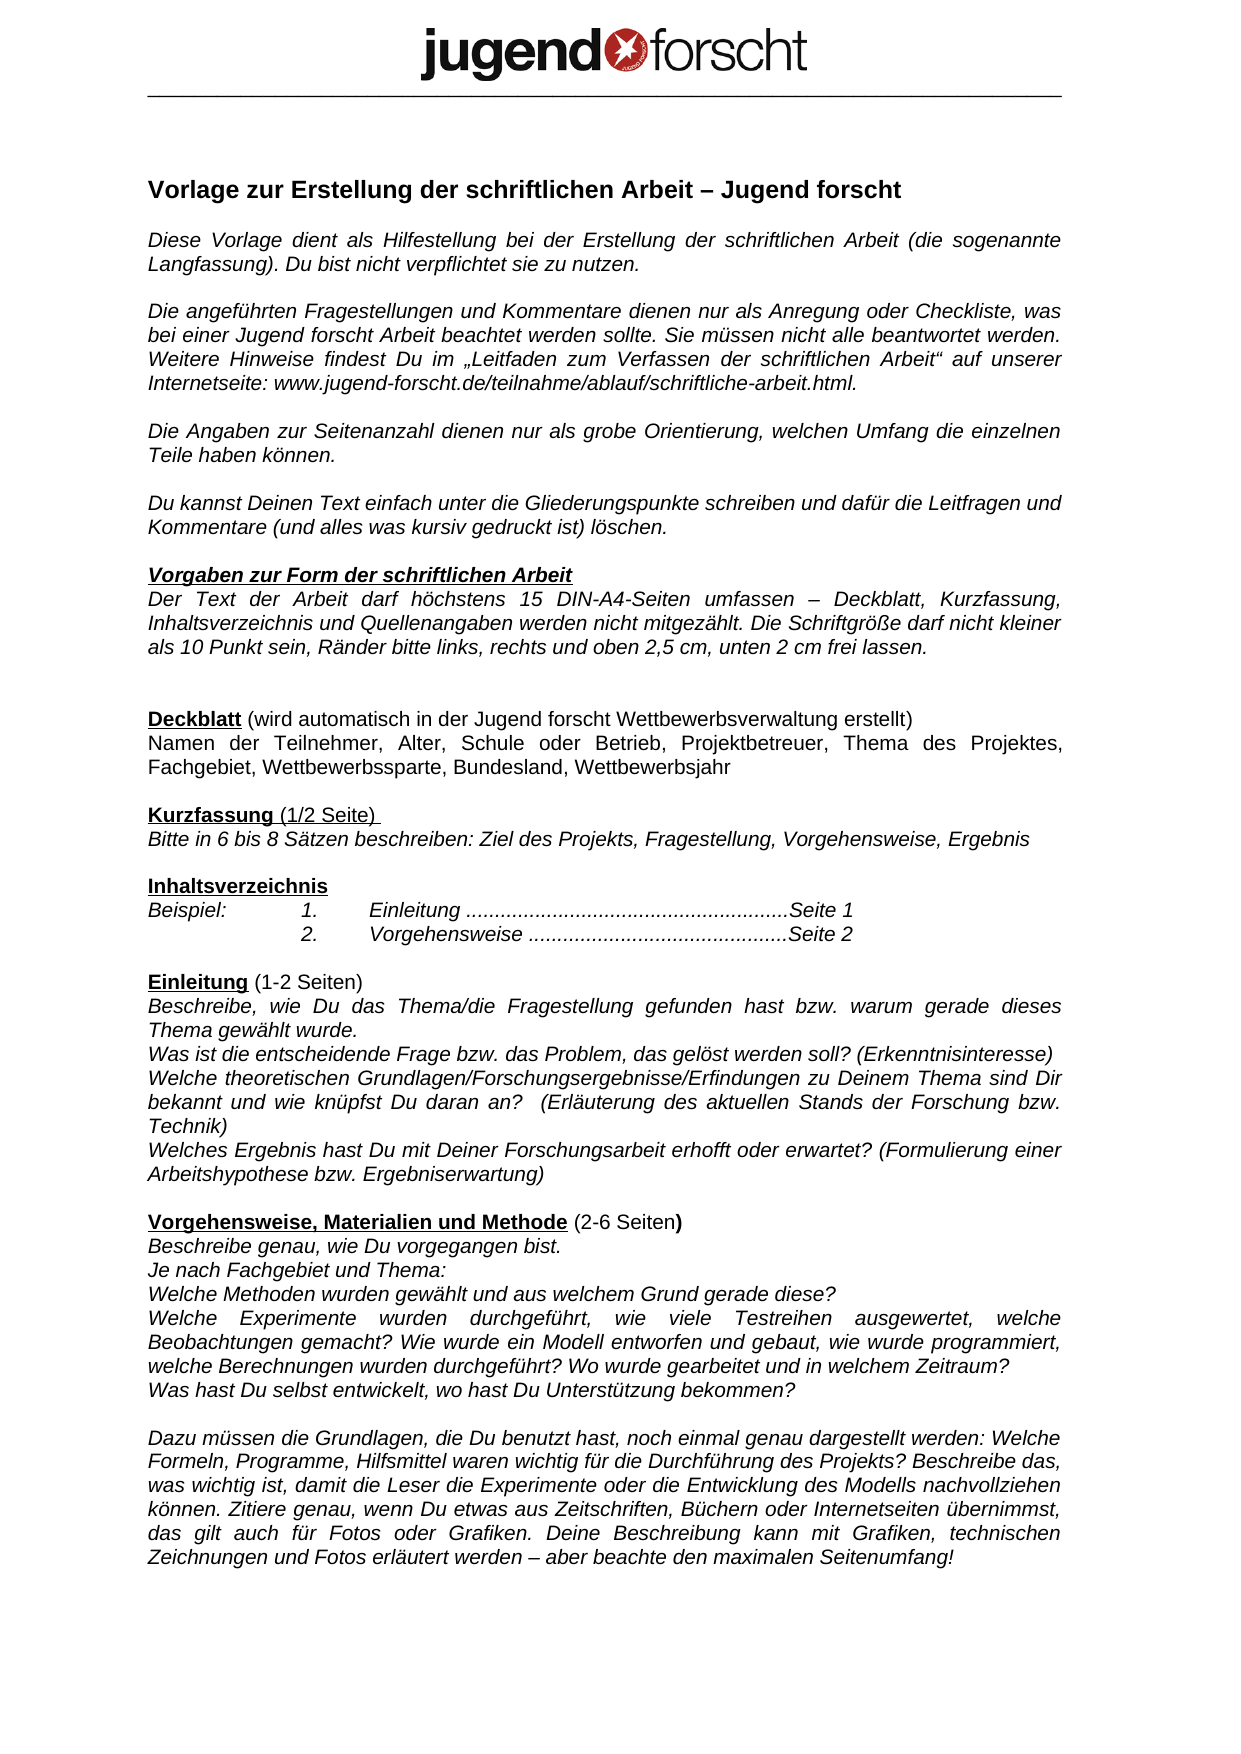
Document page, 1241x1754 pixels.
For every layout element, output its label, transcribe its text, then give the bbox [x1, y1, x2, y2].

picture [421, 28, 807, 81]
text Diese Vorlage dient als Hilfestellung bei der Erstellung der schriftlichen Arbeit (die sogenannte Langfassung). Du bist nicht verpflichtet sie zu nutzen. [148, 227, 1064, 275]
text Der Text der Arbeit darf höchstens 15 DIN-A4-Seiten umfassen – Deckblatt, Kurzfassung, Inhaltsverzeichnis und Quellenangaben werden nicht mitgezählt. Die Schriftgröße darf nicht kleiner als 10 Punkt sein, Ränder bitte links, rechts und oben 2,5 cm, unten 2 cm frei lassen. [148, 587, 1064, 659]
text Vorgehensweise, Materialien und Methode (2-6 Seiten) [148, 1210, 1064, 1234]
text Namen der Teilnehmer, Alter, Schule oder Betrieb, Projektbetreuer, Thema des Projektes, Fachgebiet, Wettbewerbssparte, Bundesland, Wettbewerbsjahr [148, 731, 1064, 778]
text Du kannst Deinen Text einfach unter die Gliederungspunkte schreiben und dafür die Leitfragen und Kommentare (und alles was kursiv gedruckt ist) löschen. [148, 491, 1064, 539]
text Vorlage zur Erstellung der schriftlichen Arbeit – Jugend forscht [148, 175, 1064, 203]
text Inhaltsverzeichnis [148, 874, 1064, 898]
text Was ist die entscheidende Frage bzw. das Problem, das gelöst werden soll? (Erkenntnisinteresse) [148, 1042, 1064, 1066]
text Dazu müssen die Grundlagen, die Du benutzt hast, noch einmal genau dargestellt werden: Welche Formeln, Programme, Hilfsmittel waren wichtig für die Durchführung des Projekts? Beschreibe das, was wichtig ist, damit die Leser die Experimente oder die Entwicklung des Modells nachvollziehen können. Zitiere genau, wenn Du etwas aus Zeitschriften, Büchern oder Internetseiten übernimmst, das gilt auch für Fotos oder Grafiken. Deine Beschreibung kann mit Grafiken, technischen Zeichnungen und Fotos erläutert werden – aber beachte den maximalen Seitenumfang! [148, 1425, 1064, 1569]
text Beschreibe, wie Du das Thema/die Fragestellung gefunden hast bzw. warum gerade dieses Thema gewählt wurde. [148, 994, 1064, 1042]
text Bitte in 6 bis 8 Sätzen beschreiben: Ziel des Projekts, Fragestellung, Vorgehensweise, Ergebnis [148, 826, 1064, 850]
text Vorgaben zur Form der schriftlichen Arbeit [148, 563, 1064, 587]
text Beispiel: 1. Einleitung ........................................................Seite 1 [148, 898, 1064, 922]
text Die Angaben zur Seitenanzahl dienen nur als grobe Orientierung, welchen Umfang die einzelnen Teile haben können. [148, 419, 1064, 467]
text Deckblatt (wird automatisch in der Jugend forscht Wettbewerbsverwaltung erstellt) [148, 707, 1064, 731]
text Kurzfassung (1/2 Seite) [148, 802, 1064, 826]
text 2. Vorgehensweise .............................................Seite 2 [148, 922, 1064, 946]
text Welche Methoden wurden gewählt und aus welchem Grund gerade diese? [148, 1282, 1064, 1306]
text Was hast Du selbst entwickelt, wo hast Du Unterstützung bekommen? [148, 1377, 1064, 1401]
text Beschreibe genau, wie Du vorgegangen bist. [148, 1234, 1064, 1258]
text Je nach Fachgebiet und Thema: [148, 1258, 1064, 1282]
text Welche Experimente wurden durchgeführt, wie viele Testreihen ausgewertet, welche Beobachtungen gemacht? Wie wurde ein Modell entworfen und gebaut, wie wurde programmiert, welche Berechnungen wurden durchgeführt? Wo wurde gearbeitet und in welchem Zeitraum? [148, 1306, 1064, 1377]
text Einleitung (1-2 Seiten) [148, 970, 1064, 994]
text Welches Ergebnis hast Du mit Deiner Forschungsarbeit erhofft oder erwartet? (Formulierung einer Arbeitshypothese bzw. Ergebniserwartung) [148, 1138, 1064, 1186]
text Welche theoretischen Grundlagen/Forschungsergebnisse/Erfindungen zu Deinem Thema sind Dir bekannt und wie knüpfst Du daran an? (Erläuterung des aktuellen Stands der Forschung bzw. Technik) [148, 1066, 1064, 1138]
text Die angeführten Fragestellungen und Kommentare dienen nur als Anregung oder Checkliste, was bei einer Jugend forscht Arbeit beachtet werden sollte. Sie müssen nicht alle beantwortet werden. Weitere Hinweise findest Du im „Leitfaden zum Verfassen der schriftlichen Arbeit“ auf unserer Internetseite: www.jugend-forscht.de/teilnahme/ablauf/schriftliche-arbeit.html. [148, 299, 1064, 395]
